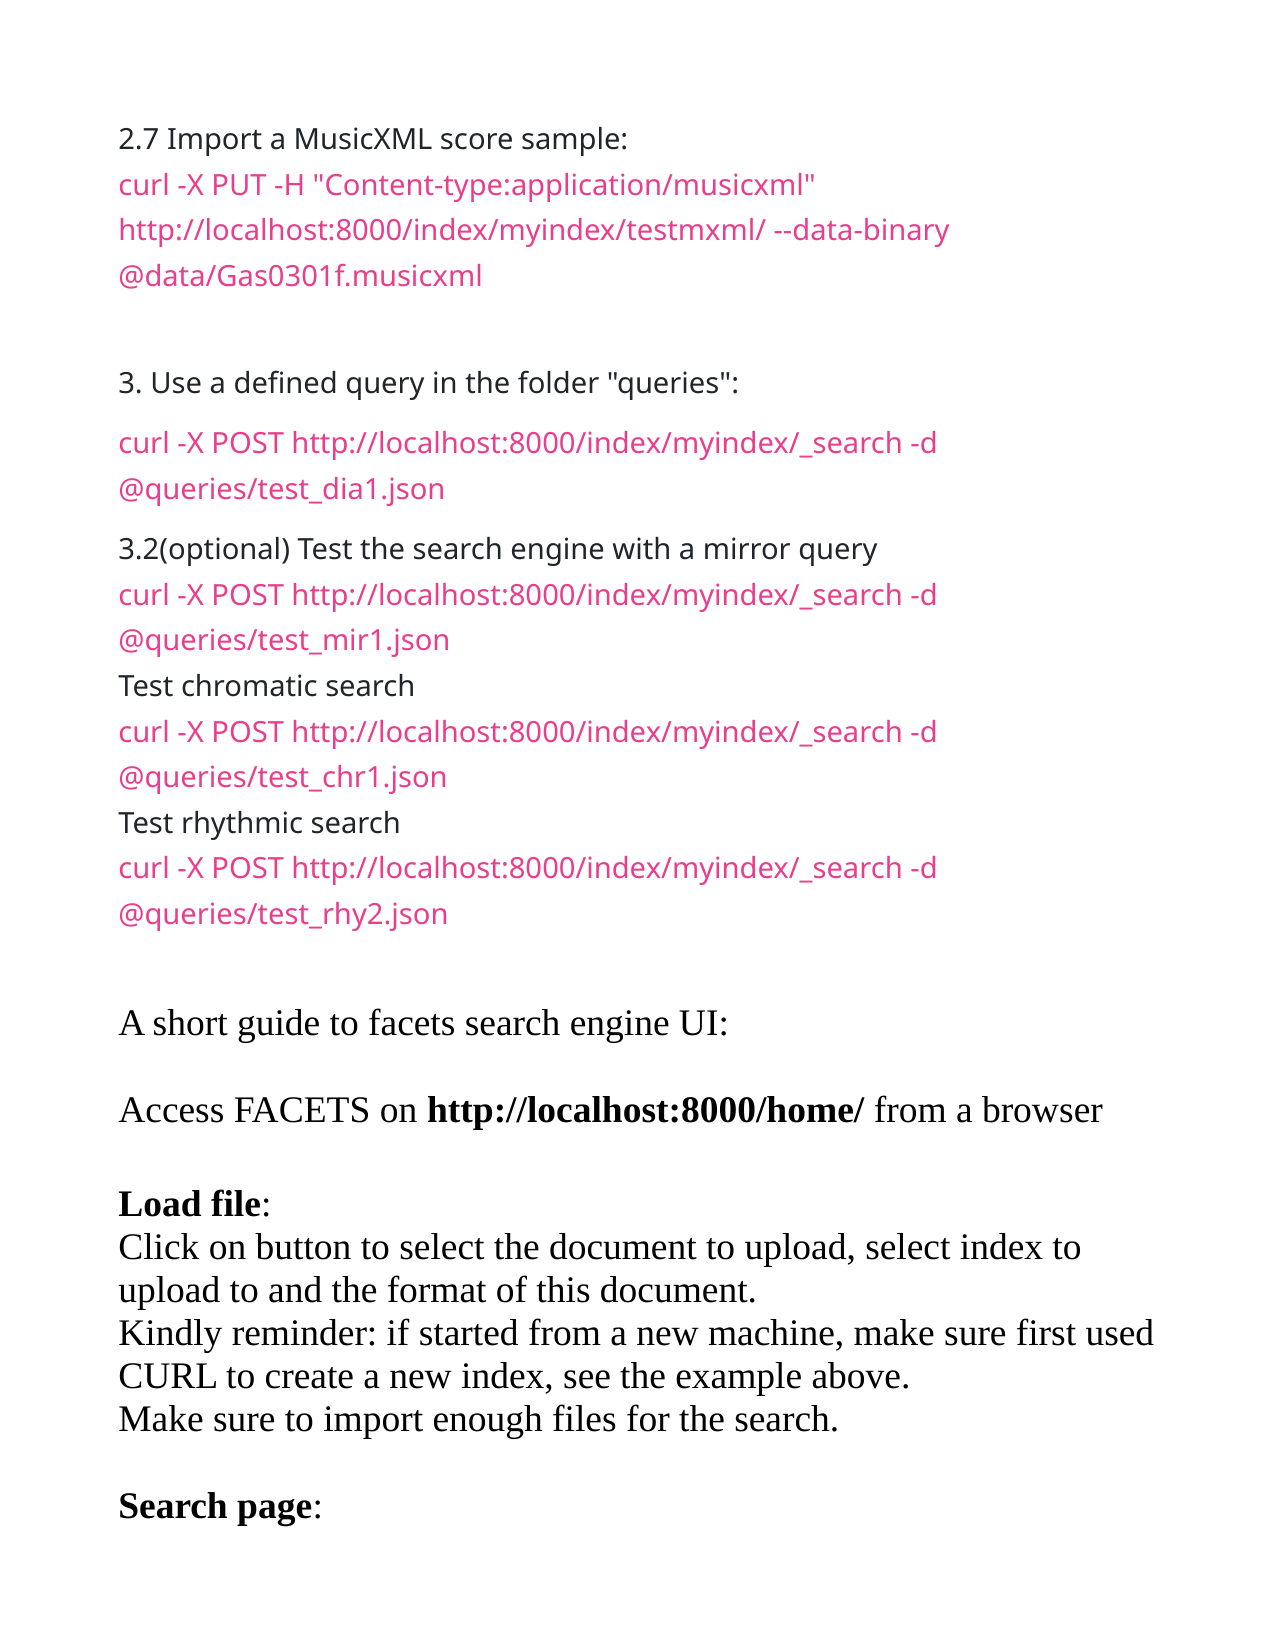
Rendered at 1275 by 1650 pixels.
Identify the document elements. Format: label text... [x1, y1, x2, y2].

text 2.7 Import a MusicXML score sample: curl -X PUT -H "Content-type:application/musicxml" http://localhost:8000/index/myindex/testmxml/ --data-binary @data/Gas0301f.musicxml [118, 118, 1157, 295]
text Click on button to select the document to upload, select index to upload to and the format of this document. [118, 1224, 1157, 1311]
text Access FACETS on http://localhost:8000/home/ from a browser [118, 1087, 1157, 1130]
text 3. Use a defined query in the folder "queries": [118, 362, 1157, 402]
text 3.2(optional) Test the search engine with a mirror query curl -X POST http://localhost:8000/index/myindex/_search -d @queries/test_mir1.json Test chromatic search curl -X POST http://localhost:8000/index/myindex/_search -d @queries/test_chr1.json Test rhythmic search curl -X POST http://localhost:8000/index/myindex/_search -d @queries/test_rhy2.json [118, 528, 1157, 933]
text curl -X POST http://localhost:8000/index/myindex/_search -d @queries/test_dia1.json [118, 423, 1157, 508]
text Load file: [118, 1181, 1157, 1224]
text Make sure to import enough files for the search. [118, 1397, 1157, 1440]
text A short guide to facets search engine UI: [118, 1001, 1157, 1044]
text Search page: [118, 1483, 1157, 1526]
text Kindly reminder: if started from a new machine, make sure first used CURL to create a new index, see the example above. [118, 1311, 1157, 1397]
